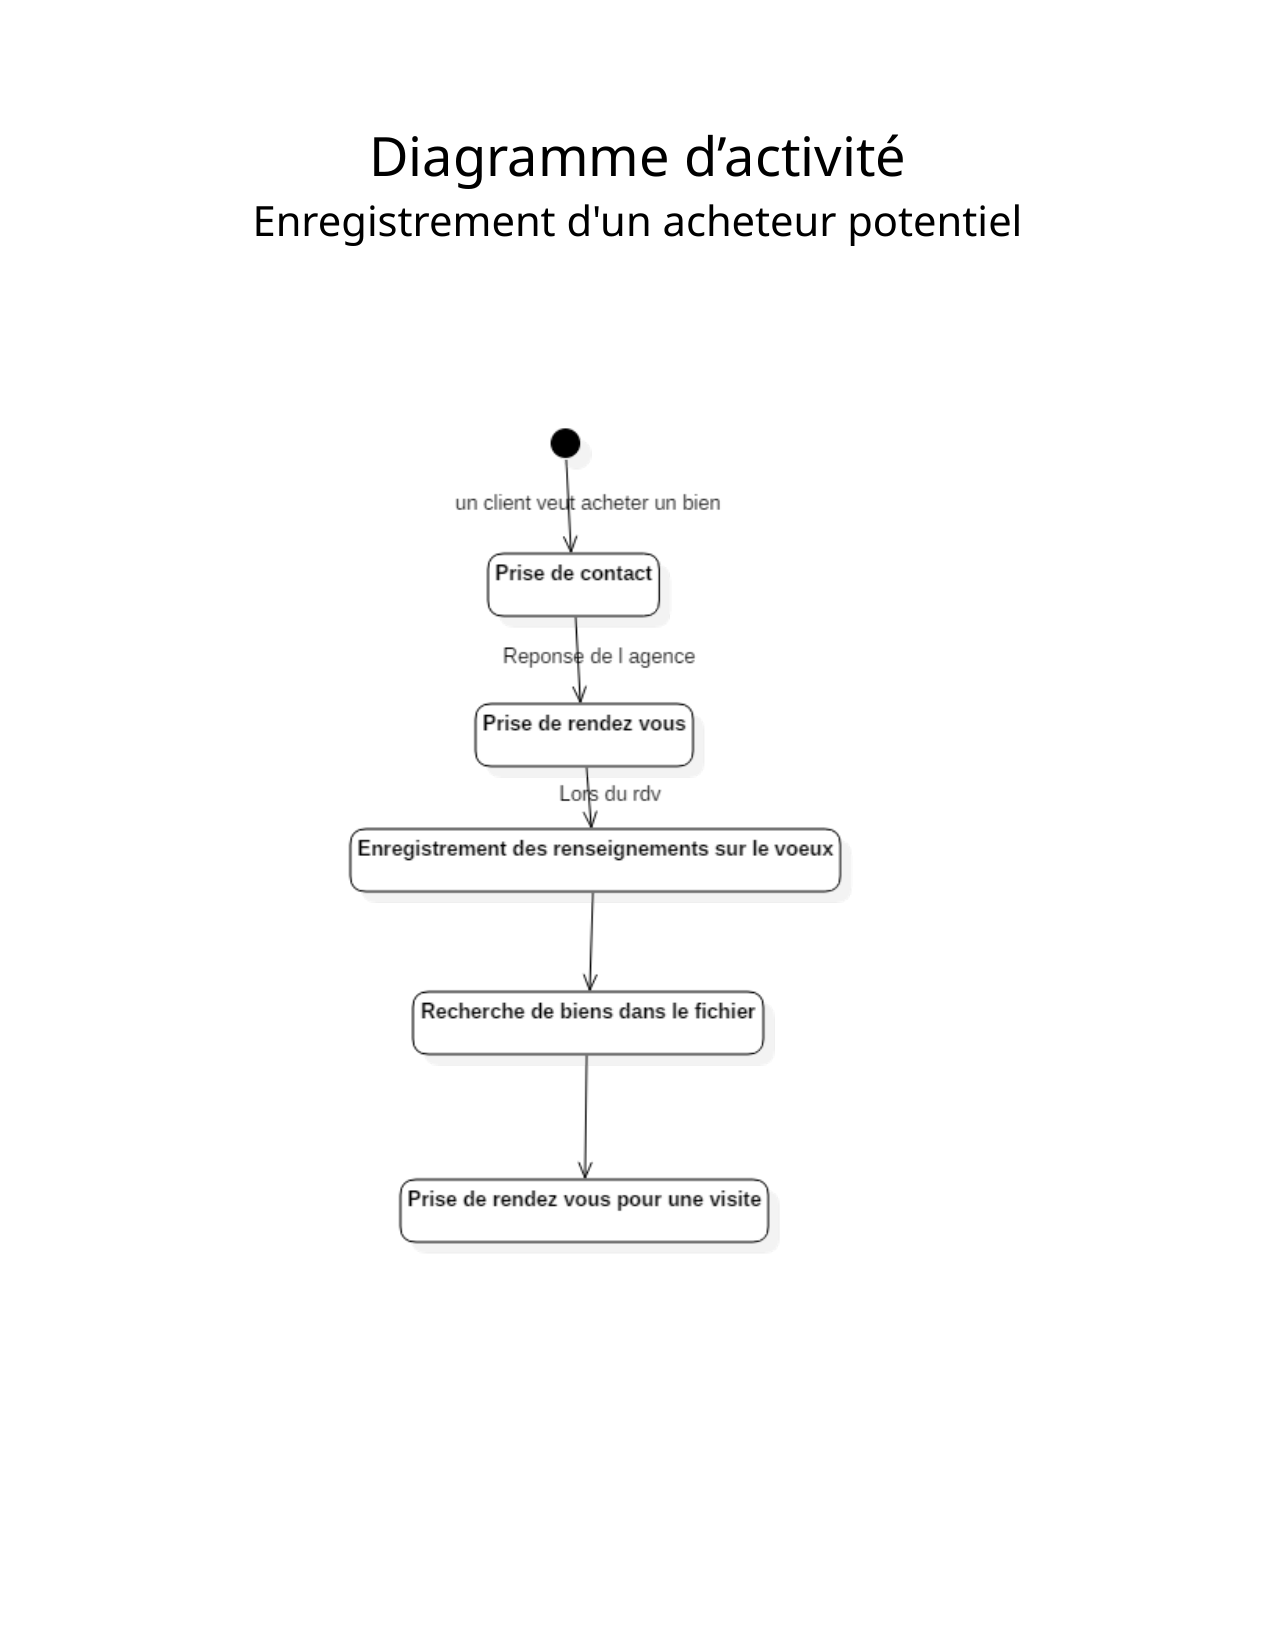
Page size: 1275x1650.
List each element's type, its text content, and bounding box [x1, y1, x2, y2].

text Diagramme d’activité [118, 118, 1157, 192]
picture [335, 413, 903, 1305]
text Enregistrement d'un acheteur potentiel [118, 192, 1157, 249]
